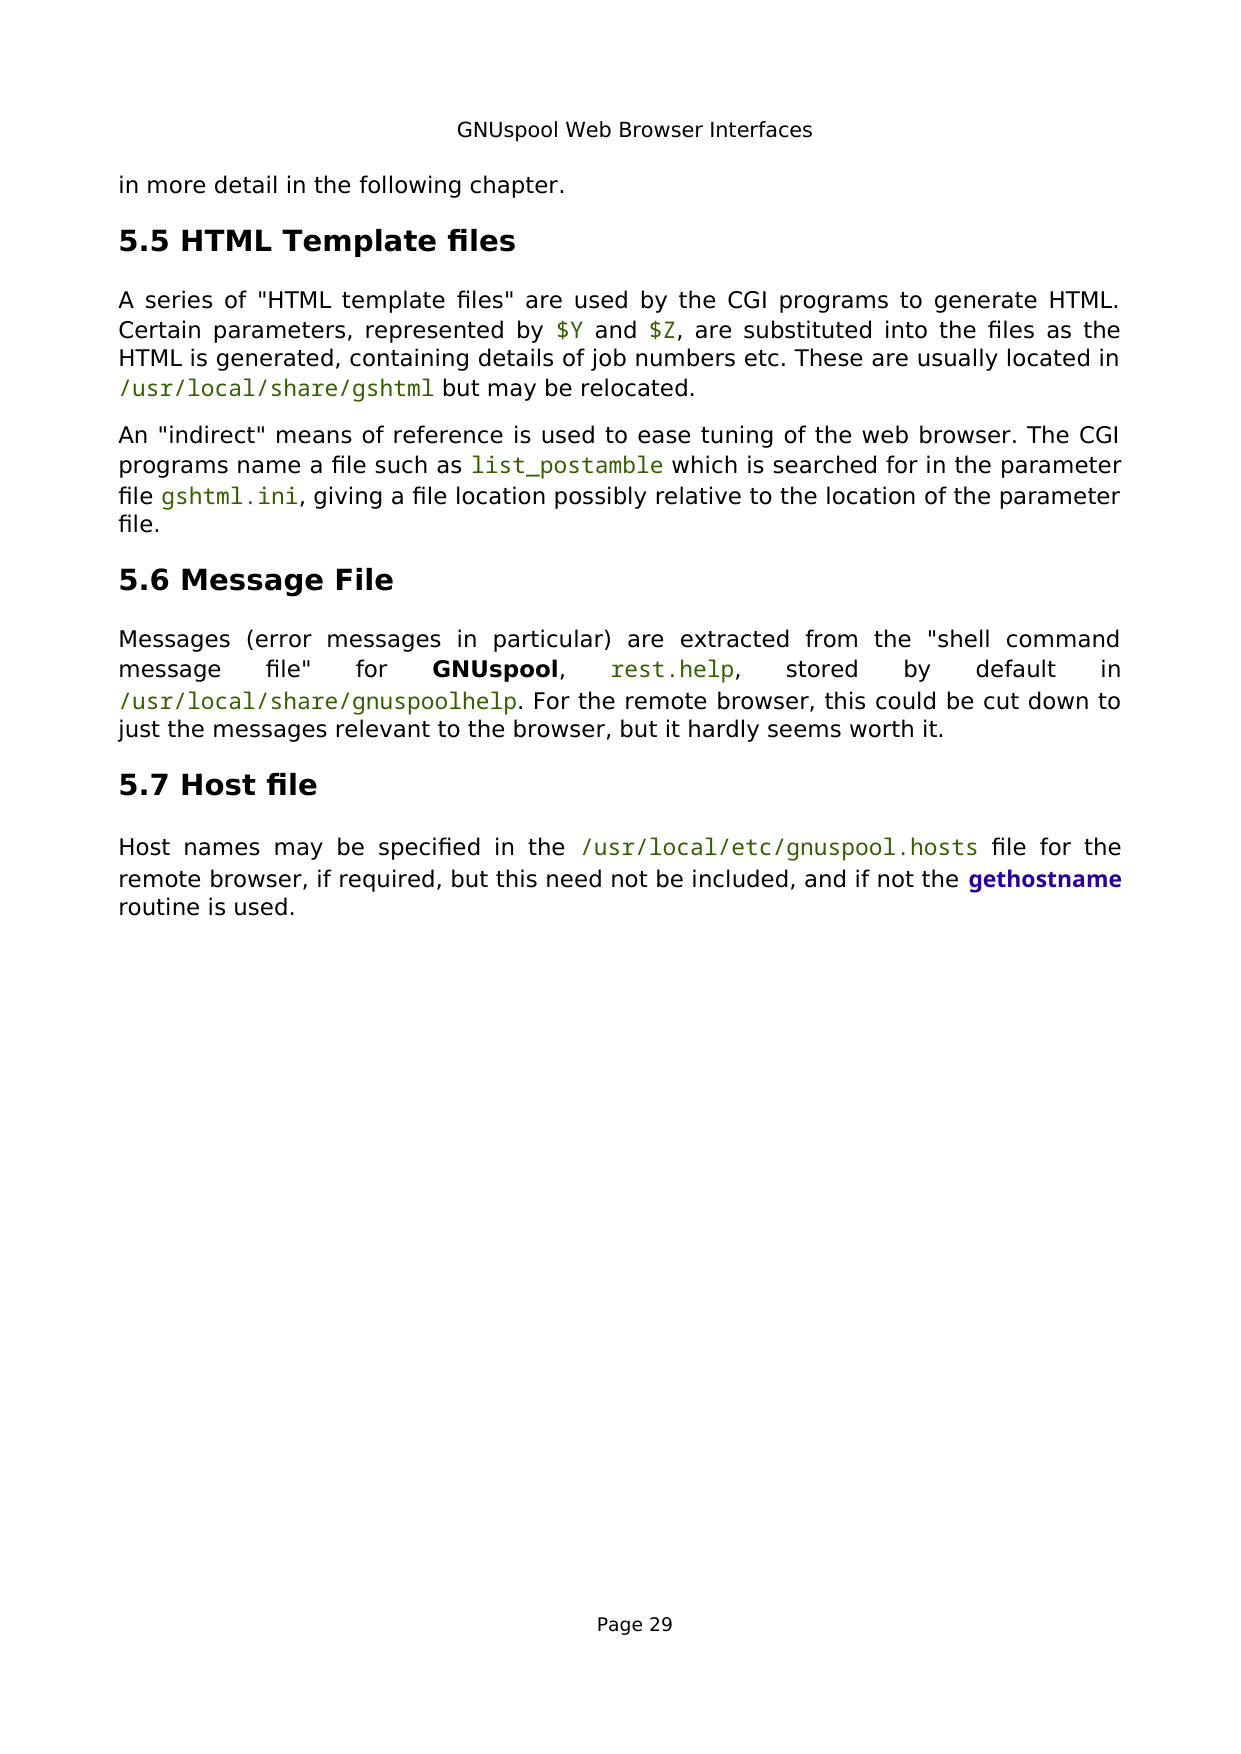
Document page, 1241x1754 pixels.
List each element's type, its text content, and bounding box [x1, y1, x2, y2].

text Host names may be specified in the /usr/local/etc/gnuspool.hosts file for the remote browser, if required, but this need not be included, and if not the gethostname routine is used. [118, 831, 1122, 921]
text A series of "HTML template files" are used by the CGI programs to generate HTML. Certain parameters, represented by $Y and $Z, are substituted into the files as the HTML is generated, containing details of job numbers etc. These are usually located in /usr/local/share/gshtml but may be relocated. [118, 287, 1122, 403]
text in more detail in the following chapter. [118, 172, 1122, 199]
subtitle HTML Template files [118, 224, 1122, 258]
subtitle Message File [118, 563, 1122, 597]
subtitle Host file [118, 768, 1122, 802]
text Messages (error messages in particular) are extracted from the "shell command message file" for GNUspool, rest.help, stored by default in /usr/local/share/gnuspoolhelp. For the remote browser, this could be cut down to just the messages relevant to the browser, but it hardly seems worth it. [118, 627, 1122, 743]
text An "indirect" means of reference is used to ease tuning of the web browser. The CGI programs name a file such as list_postamble which is searched for in the parameter file gshtml.ini, giving a file location possibly relative to the location of the parameter file. [118, 422, 1122, 538]
